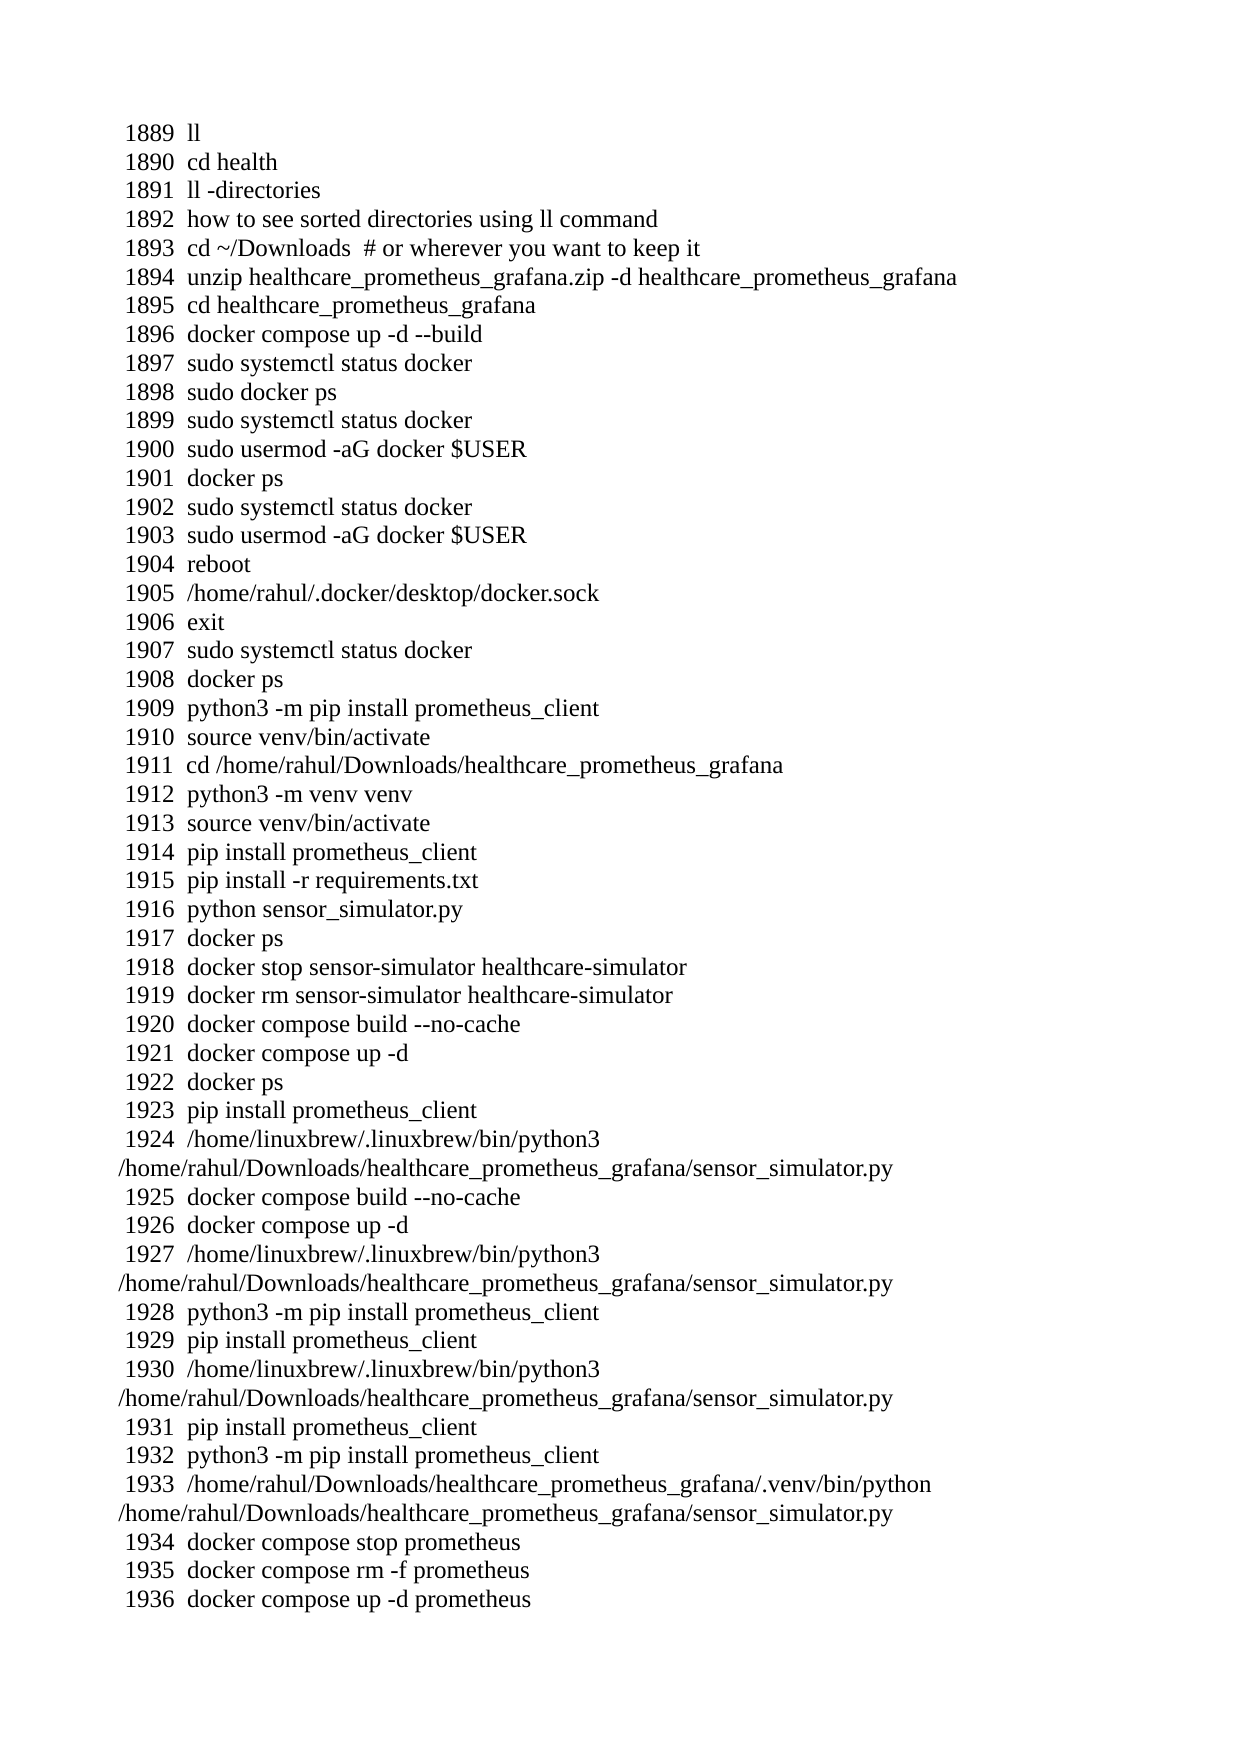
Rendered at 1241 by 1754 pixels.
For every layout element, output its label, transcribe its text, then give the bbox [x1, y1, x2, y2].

text 1936 docker compose up -d prometheus [118, 1584, 1122, 1613]
text 1925 docker compose build --no-cache [118, 1182, 1122, 1211]
text 1892 how to see sorted directories using ll command [118, 204, 1122, 233]
text 1901 docker ps [118, 463, 1122, 492]
text 1905 /home/rahul/.docker/desktop/docker.sock [118, 578, 1122, 607]
text 1916 python sensor_simulator.py [118, 894, 1122, 923]
text 1918 docker stop sensor-simulator healthcare-simulator [118, 952, 1122, 981]
text 1889 ll [118, 118, 1122, 147]
text 1900 sudo usermod -aG docker $USER [118, 434, 1122, 463]
text 1899 sudo systemctl status docker [118, 406, 1122, 434]
text 1931 pip install prometheus_client [118, 1412, 1122, 1441]
text 1930 /home/linuxbrew/.linuxbrew/bin/python3 /home/rahul/Downloads/healthcare_prometheus_grafana/sensor_simulator.py [118, 1354, 1122, 1412]
text 1898 sudo docker ps [118, 377, 1122, 406]
text 1929 pip install prometheus_client [118, 1326, 1122, 1354]
text 1906 exit [118, 607, 1122, 636]
text 1891 ll -directories [118, 176, 1122, 204]
text 1932 python3 -m pip install prometheus_client [118, 1441, 1122, 1469]
text 1928 python3 -m pip install prometheus_client [118, 1297, 1122, 1326]
text 1920 docker compose build --no-cache [118, 1009, 1122, 1038]
text 1895 cd healthcare_prometheus_grafana [118, 291, 1122, 319]
text 1902 sudo systemctl status docker [118, 492, 1122, 521]
text 1893 cd ~/Downloads # or wherever you want to keep it [118, 233, 1122, 262]
text 1933 /home/rahul/Downloads/healthcare_prometheus_grafana/.venv/bin/python /home/rahul/Downloads/healthcare_prometheus_grafana/sensor_simulator.py [118, 1469, 1122, 1527]
text 1915 pip install -r requirements.txt [118, 866, 1122, 894]
text 1890 cd health [118, 147, 1122, 176]
text 1911 cd /home/rahul/Downloads/healthcare_prometheus_grafana [118, 751, 1122, 779]
text 1908 docker ps [118, 664, 1122, 693]
text 1917 docker ps [118, 923, 1122, 952]
text 1894 unzip healthcare_prometheus_grafana.zip -d healthcare_prometheus_grafana [118, 262, 1122, 291]
text 1935 docker compose rm -f prometheus [118, 1556, 1122, 1584]
text 1934 docker compose stop prometheus [118, 1527, 1122, 1556]
text 1907 sudo systemctl status docker [118, 636, 1122, 664]
text 1924 /home/linuxbrew/.linuxbrew/bin/python3 /home/rahul/Downloads/healthcare_prometheus_grafana/sensor_simulator.py [118, 1124, 1122, 1182]
text 1923 pip install prometheus_client [118, 1096, 1122, 1124]
text 1903 sudo usermod -aG docker $USER [118, 521, 1122, 549]
text 1919 docker rm sensor-simulator healthcare-simulator [118, 981, 1122, 1009]
text 1922 docker ps [118, 1067, 1122, 1096]
text 1910 source venv/bin/activate [118, 722, 1122, 751]
text 1896 docker compose up -d --build [118, 319, 1122, 348]
text 1913 source venv/bin/activate [118, 808, 1122, 837]
text 1926 docker compose up -d [118, 1211, 1122, 1239]
text 1904 reboot [118, 549, 1122, 578]
text 1909 python3 -m pip install prometheus_client [118, 693, 1122, 722]
text 1914 pip install prometheus_client [118, 837, 1122, 866]
text 1912 python3 -m venv venv [118, 779, 1122, 808]
text 1921 docker compose up -d [118, 1038, 1122, 1067]
text 1927 /home/linuxbrew/.linuxbrew/bin/python3 /home/rahul/Downloads/healthcare_prometheus_grafana/sensor_simulator.py [118, 1239, 1122, 1297]
text 1897 sudo systemctl status docker [118, 348, 1122, 377]
